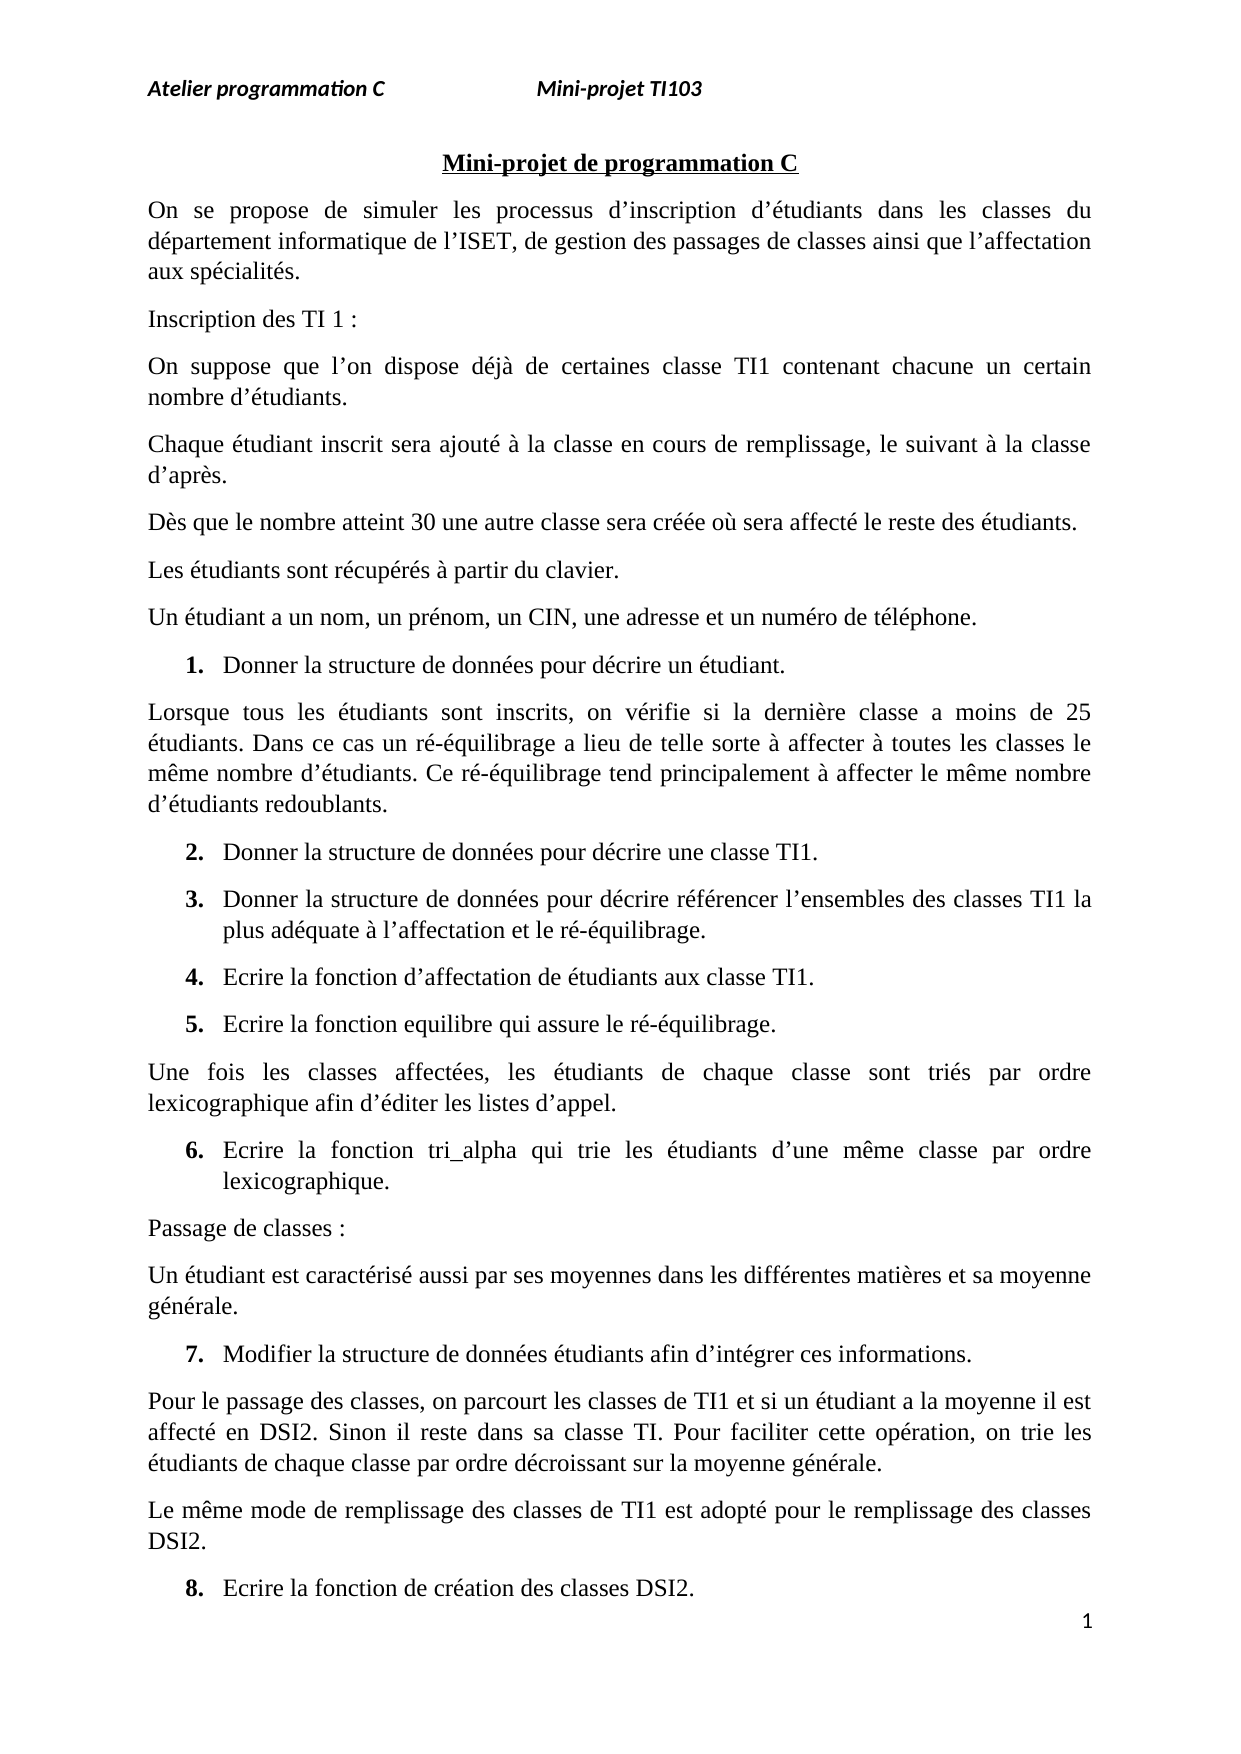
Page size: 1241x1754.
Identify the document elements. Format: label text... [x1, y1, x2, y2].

list Donner la structure de données pour décrire une classe TI1. [185, 837, 1093, 865]
text Mini-projet de programmation C [148, 148, 1093, 176]
text Le même mode de remplissage des classes de TI1 est adopté pour le remplissage des classes DSI2. [148, 1495, 1093, 1554]
text Dès que le nombre atteint 30 une autre classe sera créée où sera affecté le reste des étudiants. [148, 507, 1093, 536]
list Donner la structure de données pour décrire un étudiant. [185, 650, 1093, 678]
text On suppose que l’on dispose déjà de certaines classe TI1 contenant chacune un certain nombre d’étudiants. [148, 351, 1093, 411]
list Modifier la structure de données étudiants afin d’intégrer ces informations. [185, 1339, 1093, 1367]
text Les étudiants sont récupérés à partir du clavier. [148, 555, 1093, 584]
text Un étudiant a un nom, un prénom, un CIN, une adresse et un numéro de téléphone. [148, 602, 1093, 631]
text Pour le passage des classes, on parcourt les classes de TI1 et si un étudiant a la moyenne il est affecté en DSI2. Sinon il reste dans sa classe TI. Pour faciliter cette opération, on trie les étudiants de chaque classe par ordre décroissant sur la moyenne générale. [148, 1386, 1093, 1476]
list Ecrire la fonction tri_alpha qui trie les étudiants d’une même classe par ordre lexicographique. [185, 1135, 1093, 1194]
list Ecrire la fonction d’affectation de étudiants aux classe TI1. [185, 962, 1093, 991]
text Chaque étudiant inscrit sera ajouté à la classe en cours de remplissage, le suivant à la classe d’après. [148, 429, 1093, 489]
list Donner la structure de données pour décrire référencer l’ensembles des classes TI1 la plus adéquate à l’affectation et le ré-équilibrage. [185, 884, 1093, 943]
text Un étudiant est caractérisé aussi par ses moyennes dans les différentes matières et sa moyenne générale. [148, 1261, 1093, 1320]
text Passage de classes : [148, 1213, 1093, 1242]
list Ecrire la fonction equilibre qui assure le ré-équilibrage. [185, 1009, 1093, 1038]
text Une fois les classes affectées, les étudiants de chaque classe sont triés par ordre lexicographique afin d’éditer les listes d’appel. [148, 1057, 1093, 1116]
text Inscription des TI 1 : [148, 304, 1093, 333]
list Ecrire la fonction de création des classes DSI2. [185, 1573, 1093, 1602]
text Lorsque tous les étudiants sont inscrits, on vérifie si la dernière classe a moins de 25 étudiants. Dans ce cas un ré-équilibrage a lieu de telle sorte à affecter à toutes les classes le même nombre d’étudiants. Ce ré-équilibrage tend principalement à affecter le même nombre d’étudiants redoublants. [148, 697, 1093, 818]
text On se propose de simuler les processus d’inscription d’étudiants dans les classes du département informatique de l’ISET, de gestion des passages de classes ainsi que l’affectation aux spécialités. [148, 195, 1093, 285]
